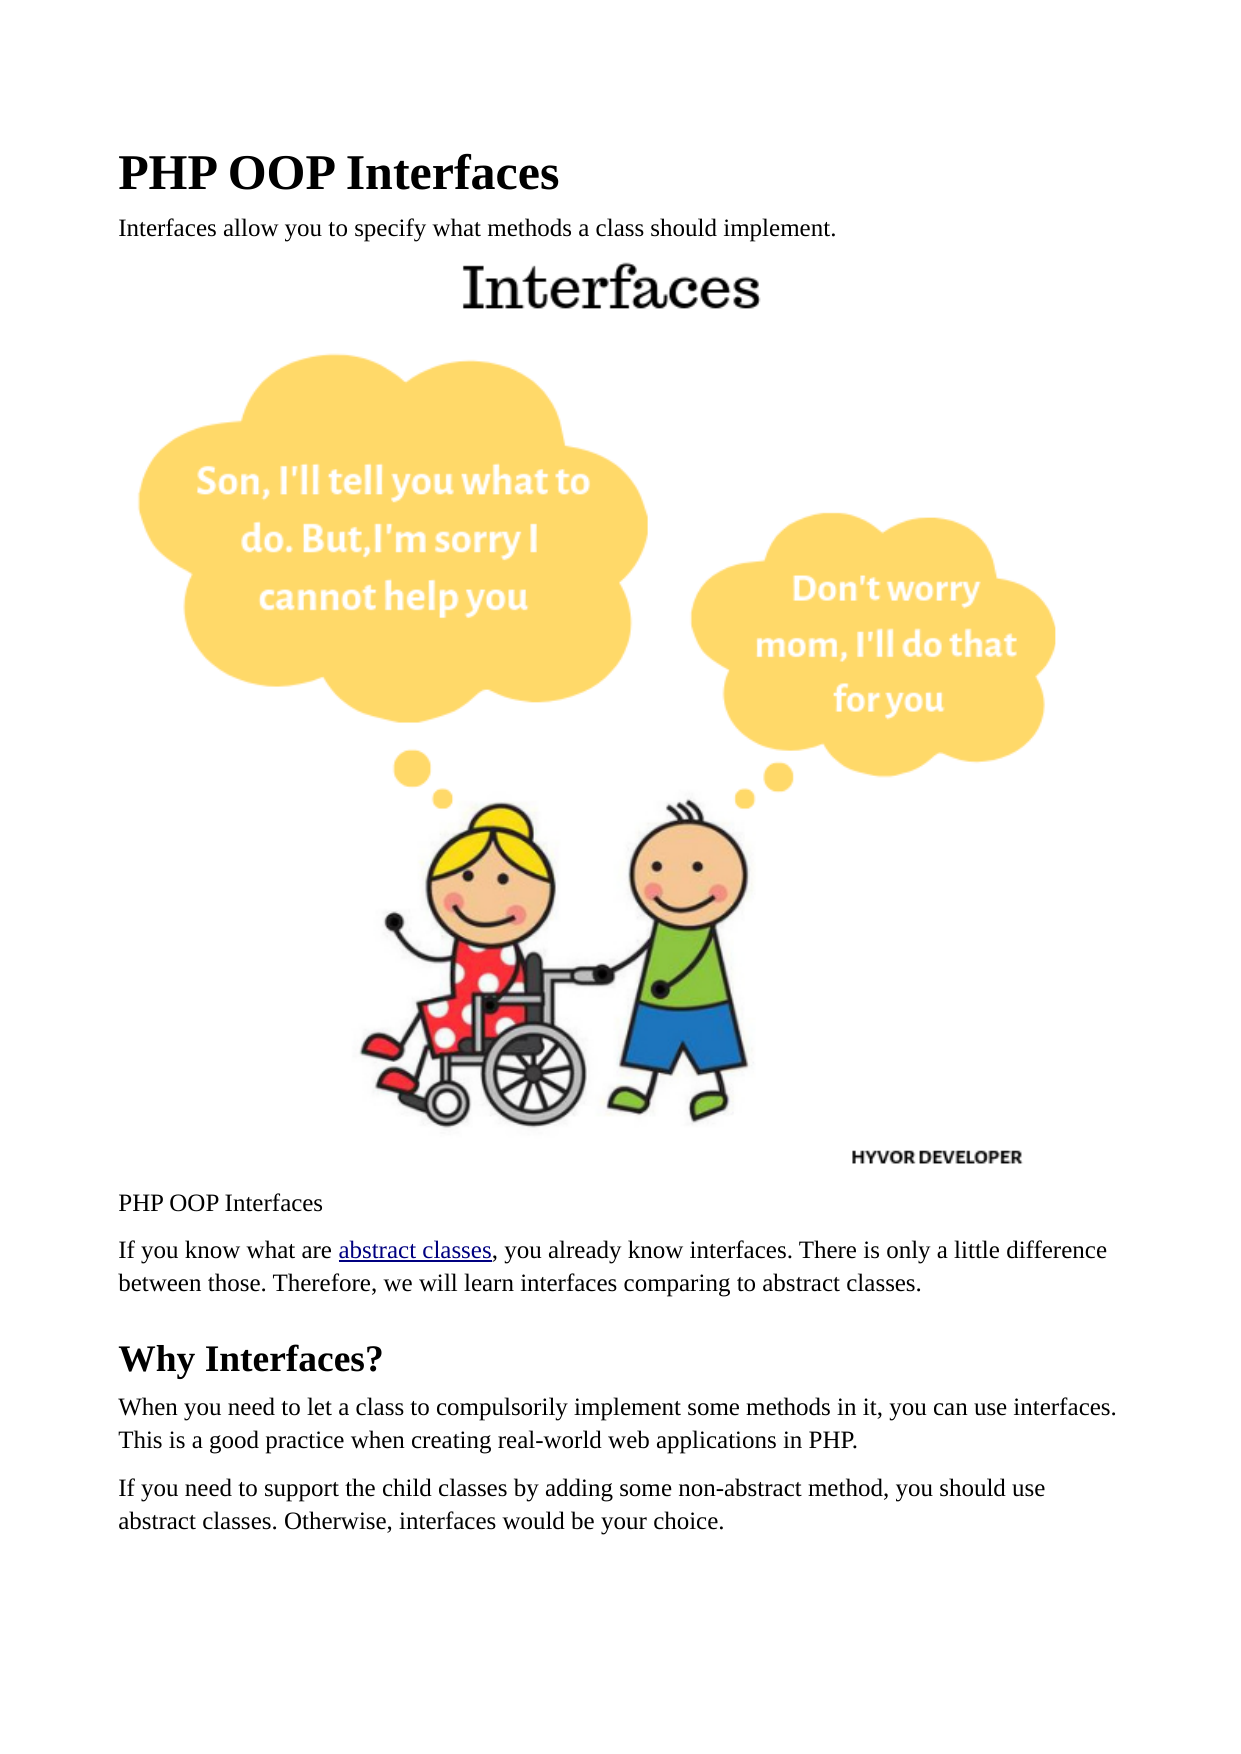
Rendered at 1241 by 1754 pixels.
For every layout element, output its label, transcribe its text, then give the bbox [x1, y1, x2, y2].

text If you need to support the child classes by adding some non-abstract method, you should use abstract classes. Otherwise, interfaces would be your choice. [118, 1473, 1122, 1535]
text When you need to let a class to compulsorily implement some methods in it, you can use interfaces. This is a good practice when creating real-world web applications in PHP. [118, 1392, 1122, 1454]
subtitle PHP OOP Interfaces [118, 143, 1122, 201]
text If you know what are abstract classes, you already know interfaces. There is only a little difference between those. Therefore, we will learn interfaces comparing to abstract classes. [118, 1235, 1122, 1297]
picture [118, 246, 1056, 1184]
subtitle Why Interfaces? [118, 1337, 1122, 1380]
text PHP OOP Interfaces [118, 1188, 1122, 1217]
text Interfaces allow you to specify what methods a class should implement. [118, 213, 1122, 242]
